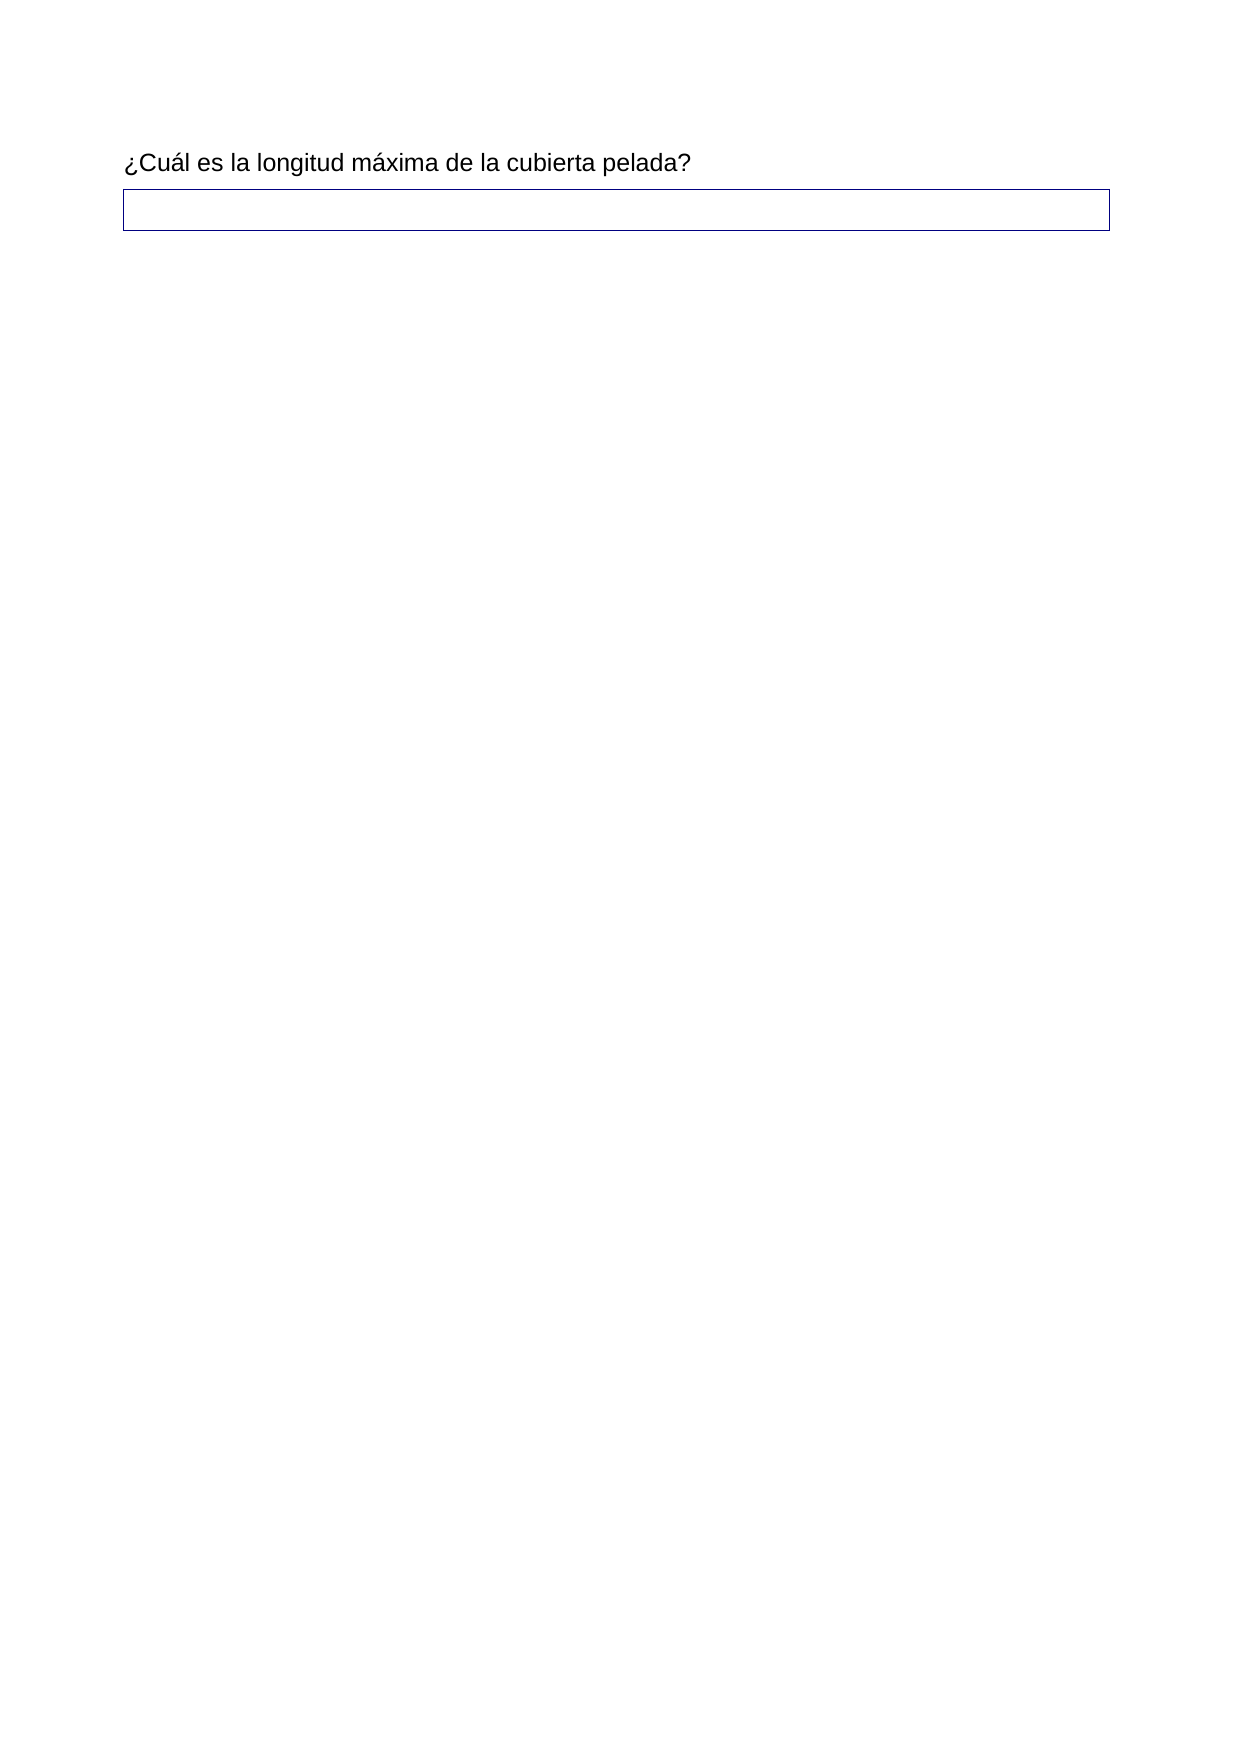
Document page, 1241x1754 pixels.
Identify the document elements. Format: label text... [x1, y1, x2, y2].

table_header [124, 190, 1109, 230]
text ¿Cuál es la longitud máxima de la cubierta pelada? [123, 148, 1109, 176]
